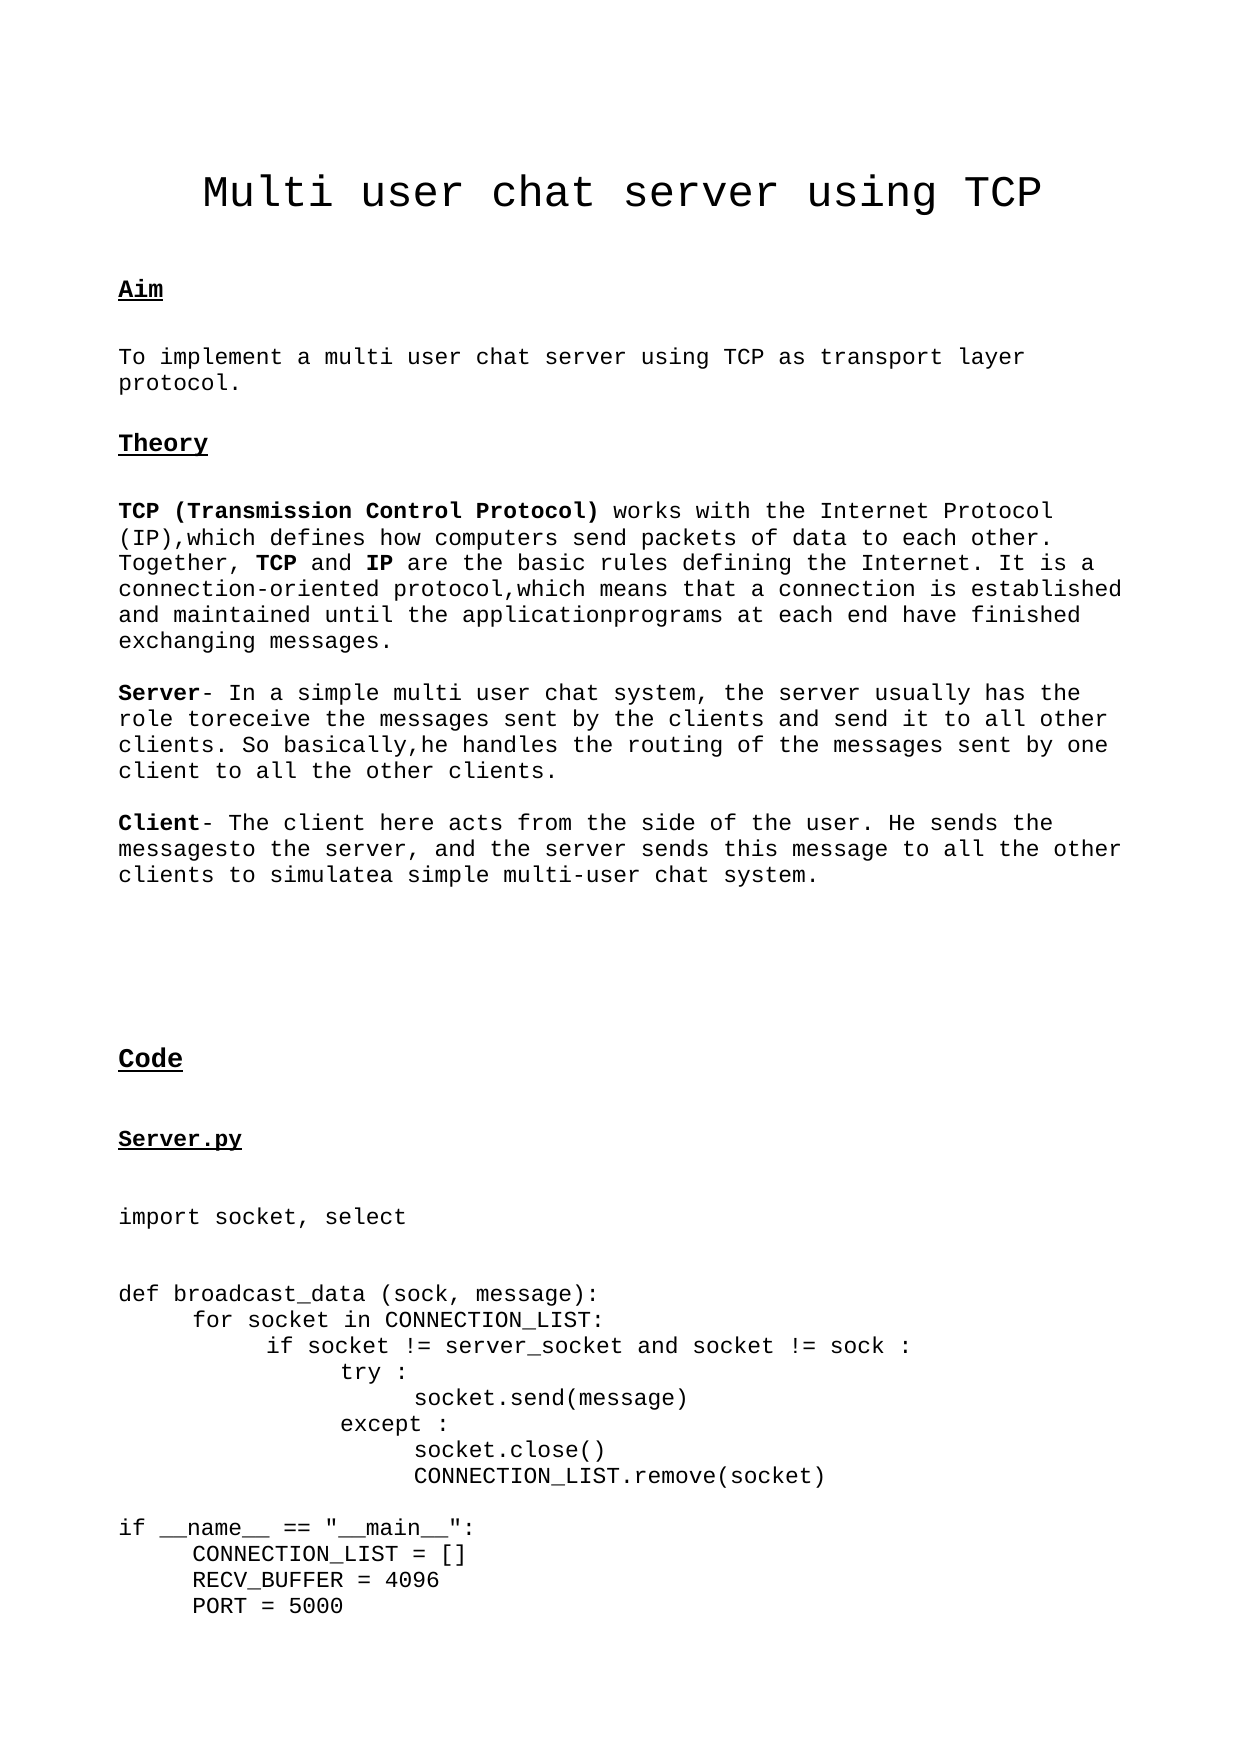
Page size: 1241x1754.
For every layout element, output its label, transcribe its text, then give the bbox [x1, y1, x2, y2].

text except : [118, 1412, 1122, 1438]
text Multi user chat server using TCP [118, 170, 1122, 219]
text CONNECTION_LIST.remove(socket) [118, 1464, 1122, 1490]
text To implement a multi user chat server using TCP as transport layer protocol. [118, 345, 1122, 397]
text Client- The client here acts from the side of the user. He sends the messagesto the server, and the server sends this message to all the other clients to simulatea simple multi-user chat system. [118, 811, 1122, 889]
text RECV_BUFFER = 4096 [118, 1568, 1122, 1594]
text socket.close() [118, 1438, 1122, 1464]
text try : [118, 1361, 1122, 1387]
text if socket != server_socket and socket != sock : [118, 1335, 1122, 1361]
text CONNECTION_LIST = [] [118, 1542, 1122, 1568]
text import socket, select [118, 1205, 1122, 1231]
text if __name__ == "__main__": [118, 1516, 1122, 1542]
text Server- In a simple multi user chat system, the server usually has the role toreceive the messages sent by the clients and send it to all other clients. So basically,he handles the routing of the messages sent by one client to all the other clients. [118, 681, 1122, 785]
text PORT = 5000 [118, 1594, 1122, 1620]
text TCP (Transmission Control Protocol) works with the Internet Protocol (IP),which defines how computers send packets of data to each other. Together, TCP and IP are the basic rules defining the Internet. It is a connection-oriented protocol,which means that a connection is established and maintained until the applicationprograms at each end have finished exchanging messages. [118, 500, 1122, 656]
text Server.py [118, 1127, 1122, 1153]
text for socket in CONNECTION_LIST: [118, 1309, 1122, 1335]
text Aim [118, 276, 1122, 304]
text Theory [118, 431, 1122, 459]
text def broadcast_data (sock, message): [118, 1283, 1122, 1309]
text Code [118, 1044, 1122, 1075]
text socket.send(message) [118, 1387, 1122, 1412]
